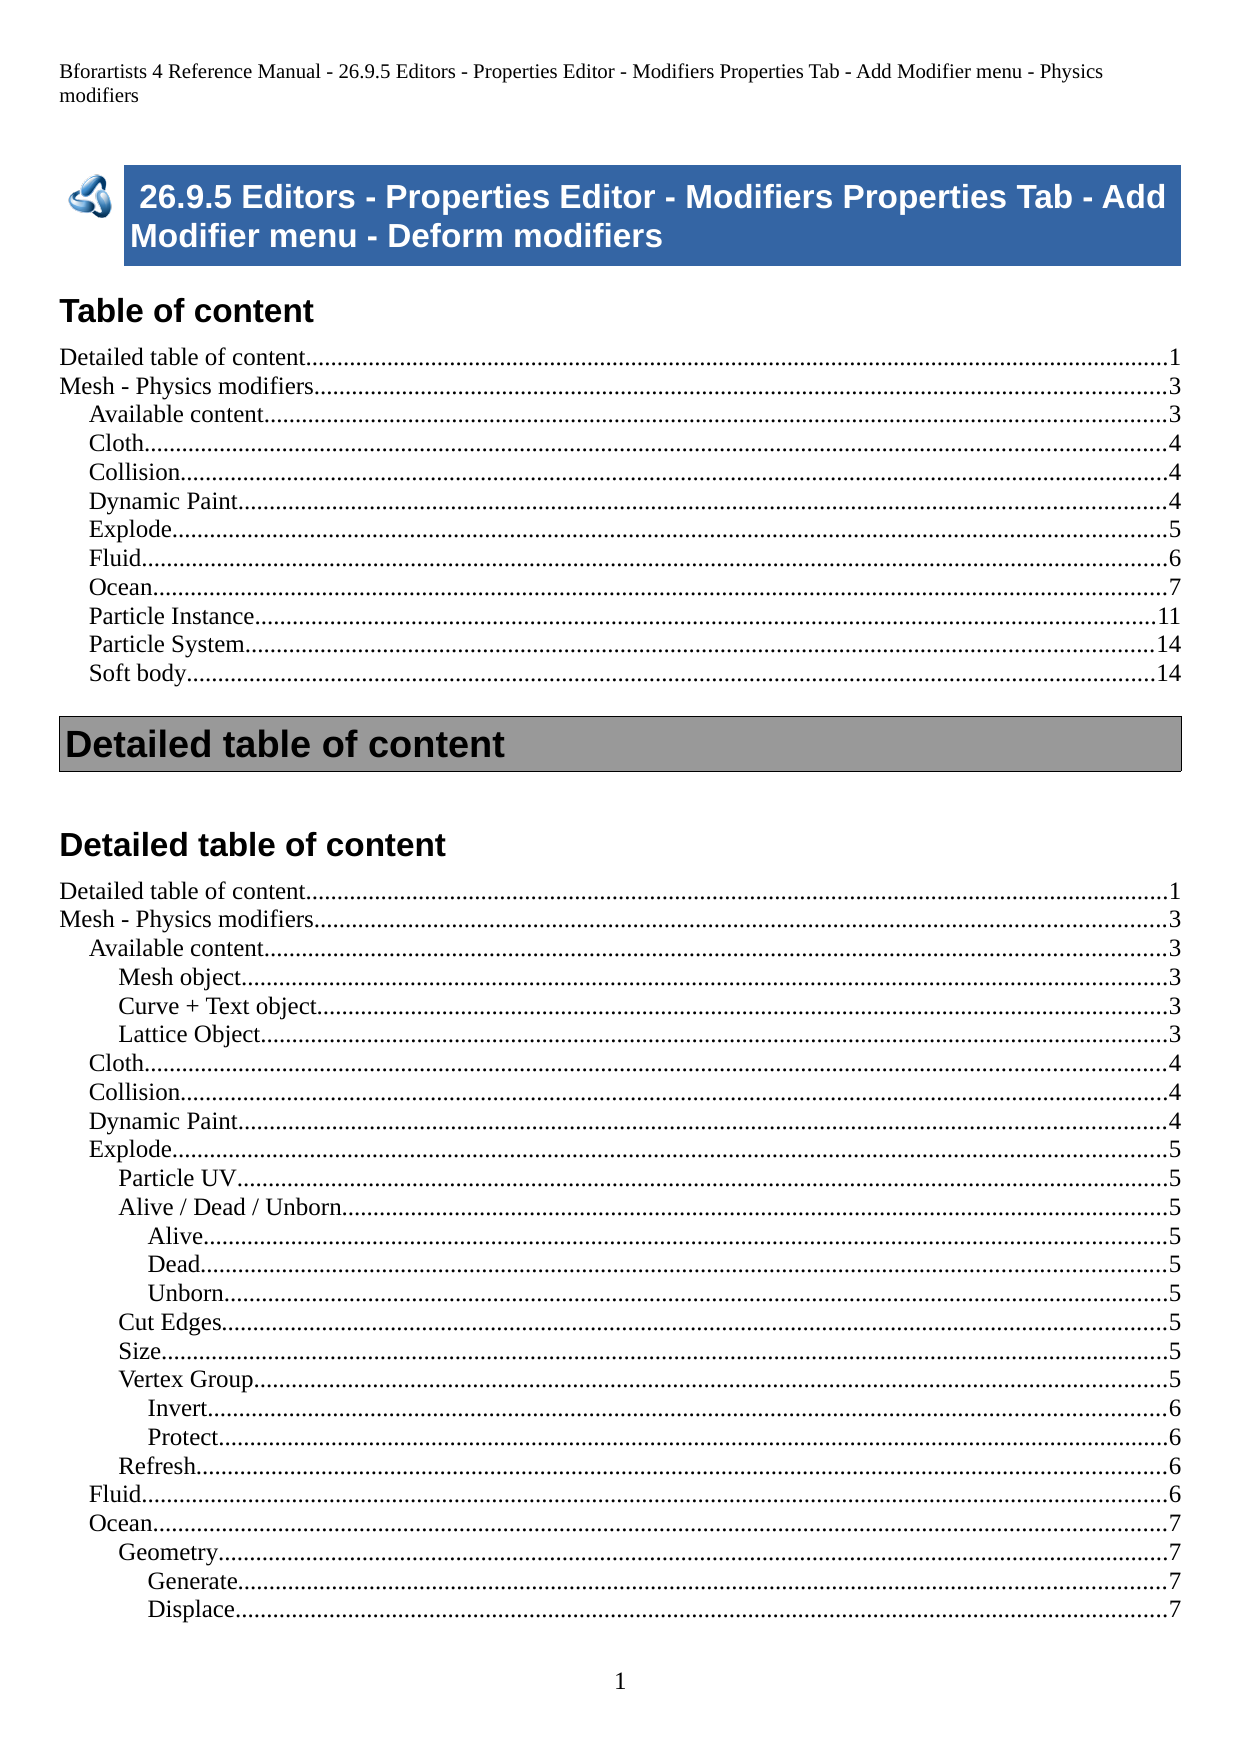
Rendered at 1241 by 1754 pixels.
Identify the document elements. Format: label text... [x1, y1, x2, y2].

text Ocean 7 [88, 572, 1181, 601]
text Displace 7 [147, 1594, 1181, 1623]
subtitle Detailed table of content [59, 825, 1181, 863]
table_header 26.9.5 Editors - Properties Editor - Modifiers Properties Tab - Add Modifier menu - Deform modifiers [124, 165, 1181, 266]
text Particle Instance 11 [88, 601, 1181, 629]
text Invert 6 [147, 1393, 1181, 1422]
text Cut Edges 5 [118, 1307, 1181, 1336]
text Ocean 7 [88, 1508, 1181, 1537]
text Vertex Group 5 [118, 1364, 1181, 1393]
text Fluid 6 [88, 1479, 1181, 1508]
text Refresh 6 [118, 1451, 1181, 1479]
text Collision 4 [88, 1077, 1181, 1106]
text Mesh object 3 [118, 962, 1181, 991]
text Curve + Text object 3 [118, 991, 1181, 1019]
text Particle System 14 [88, 629, 1181, 658]
text Available content 3 [88, 933, 1181, 962]
text Cloth 4 [88, 1048, 1181, 1077]
text Lattice Object 3 [118, 1019, 1181, 1048]
text Explode 5 [88, 1134, 1181, 1163]
text Generate 7 [147, 1566, 1181, 1594]
text Dead 5 [147, 1249, 1181, 1278]
text Alive / Dead / Unborn 5 [118, 1192, 1181, 1221]
text Detailed table of content 1 [59, 876, 1181, 904]
text Soft body 14 [88, 658, 1181, 687]
text Dynamic Paint 4 [88, 486, 1181, 514]
text Dynamic Paint 4 [88, 1106, 1181, 1134]
text Explode 5 [88, 514, 1181, 543]
text Cloth 4 [88, 428, 1181, 457]
table_header [59, 165, 124, 266]
text Protect 6 [147, 1422, 1181, 1451]
table_header Detailed table of content [60, 717, 1181, 771]
text Detailed table of content 1 [59, 342, 1181, 371]
text Mesh - Physics modifiers 3 [59, 904, 1181, 933]
text Available content 3 [88, 399, 1181, 428]
picture [65, 171, 114, 221]
text Geometry 7 [118, 1537, 1181, 1566]
subtitle Table of content [59, 291, 1181, 329]
text Fluid 6 [88, 543, 1181, 572]
text Particle UV 5 [118, 1163, 1181, 1192]
text Collision 4 [88, 457, 1181, 486]
text Mesh - Physics modifiers 3 [59, 371, 1181, 399]
text Alive 5 [147, 1221, 1181, 1249]
text Unborn 5 [147, 1278, 1181, 1307]
text Size 5 [118, 1336, 1181, 1364]
